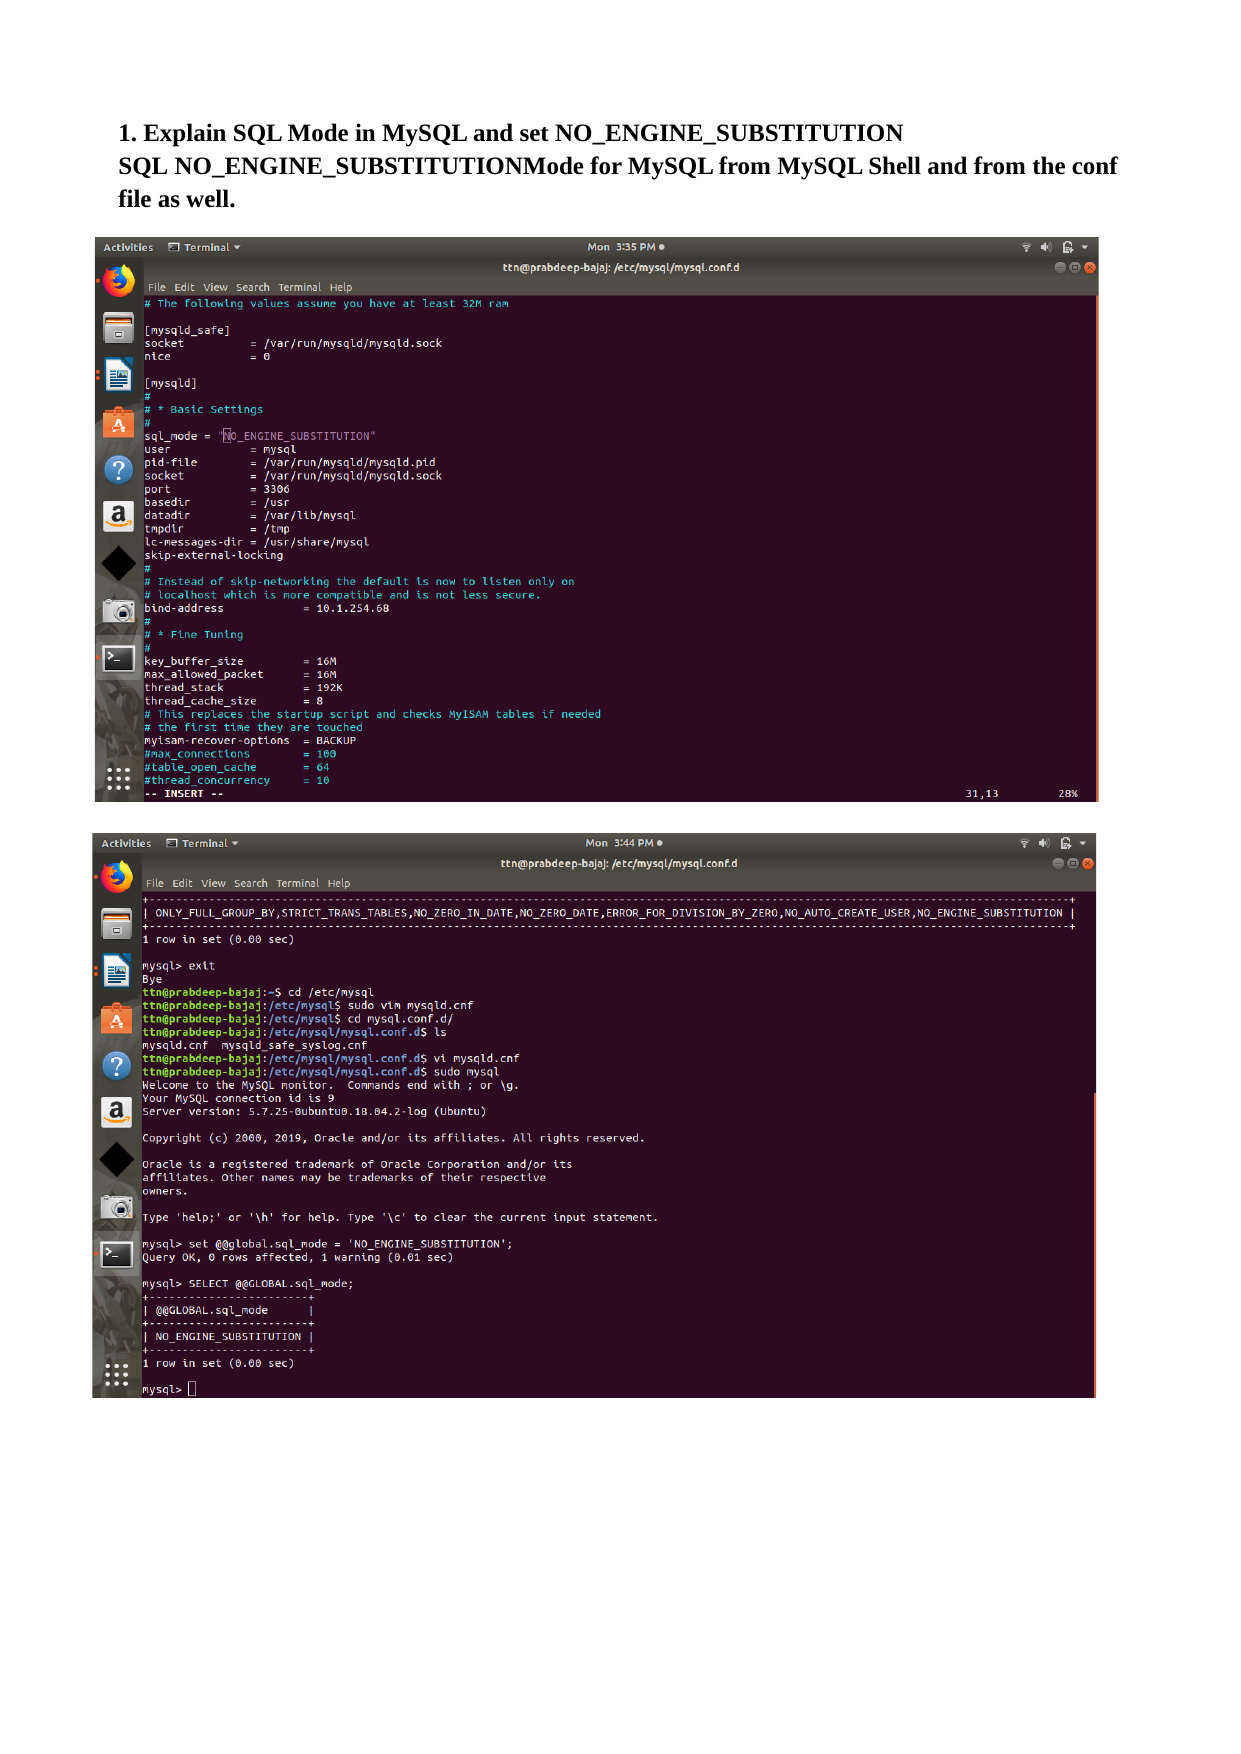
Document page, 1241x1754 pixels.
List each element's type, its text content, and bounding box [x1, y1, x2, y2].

text 1. Explain SQL Mode in MySQL and set NO_ENGINE_SUBSTITUTION SQL NO_ENGINE_SUBSTITUTIONMode for MySQL from MySQL Shell and from the conf file as well. [118, 118, 1122, 213]
picture [92, 833, 1097, 1398]
picture [94, 237, 1099, 802]
